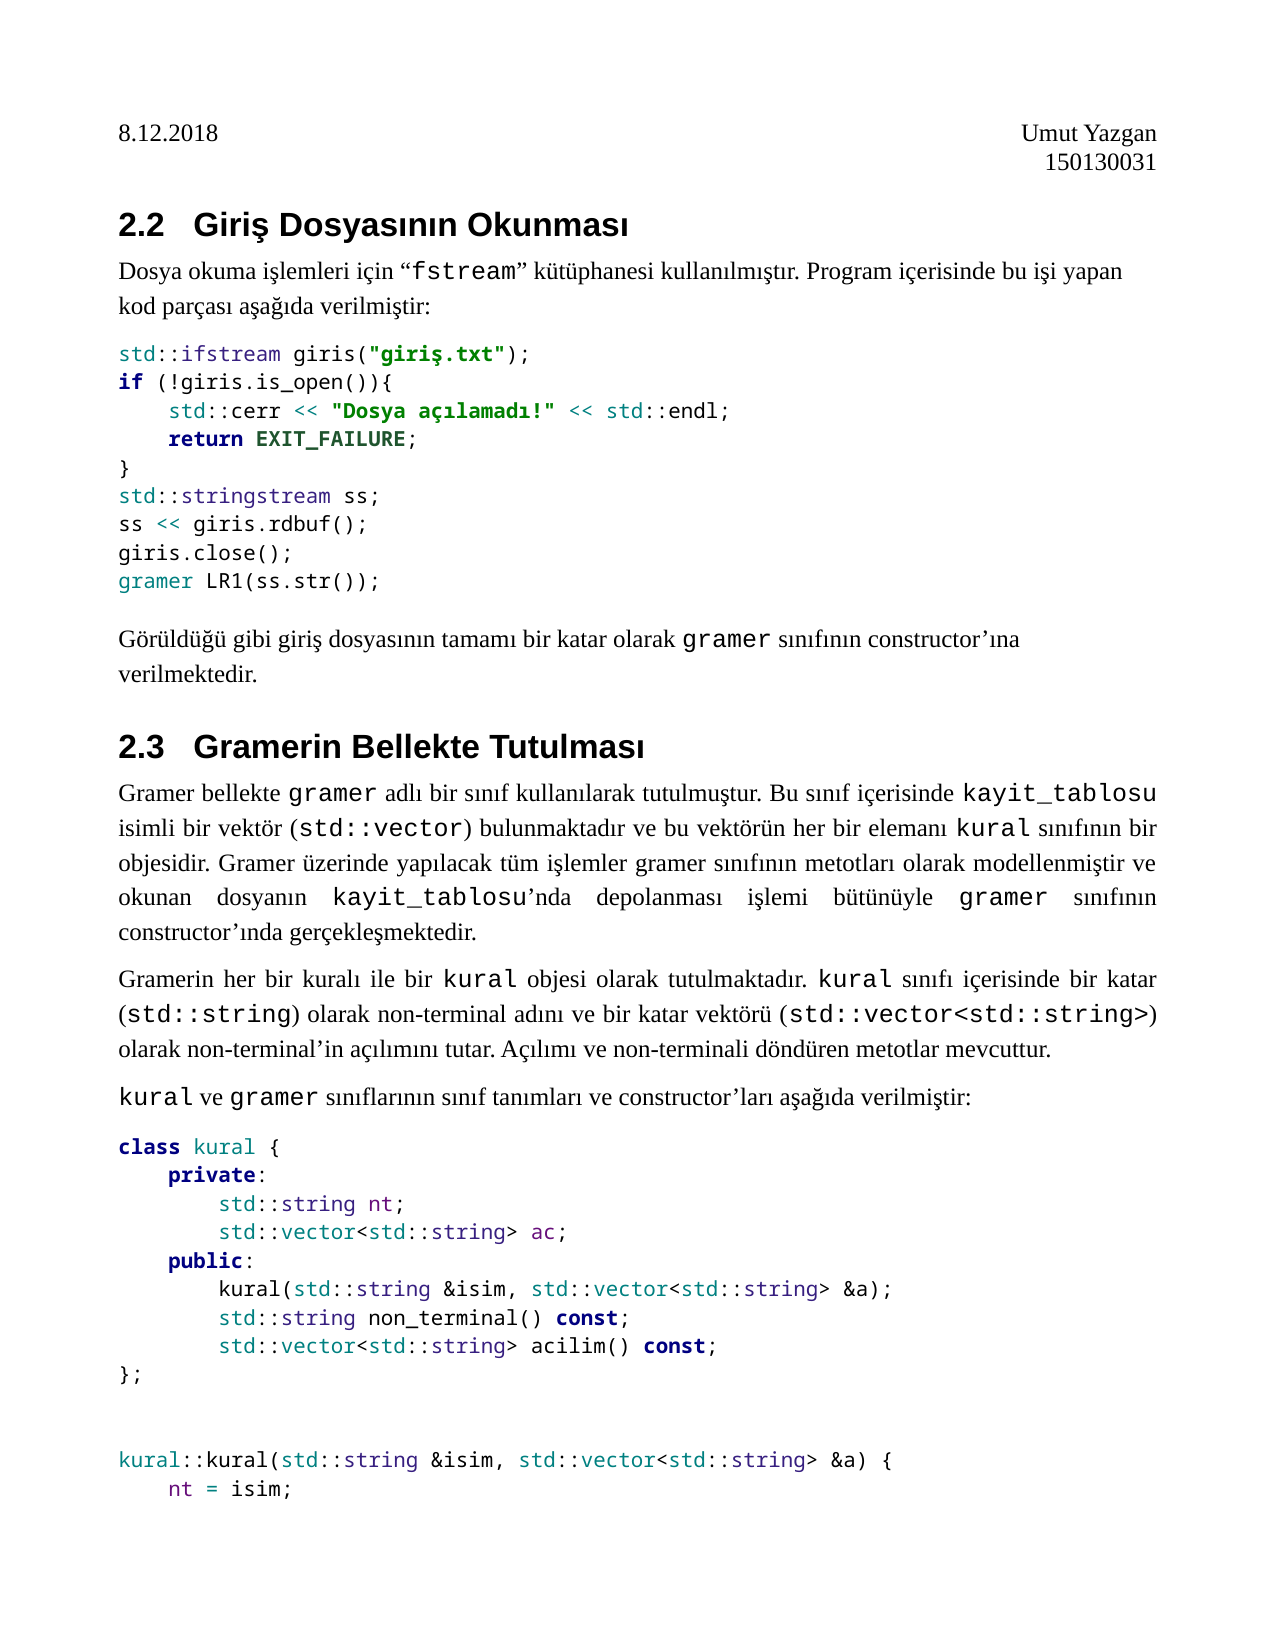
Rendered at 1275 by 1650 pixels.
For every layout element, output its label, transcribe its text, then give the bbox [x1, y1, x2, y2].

subtitle Giriş Dosyasının Okunması [118, 205, 1157, 244]
text class kural { private: std::string nt; std::vector<std::string> ac; public: kural(std::string &isim, std::vector<std::string> &a); std::string non_terminal() const; std::vector<std::string> acilim() const; }; [118, 1132, 1157, 1417]
text kural::kural(std::string &isim, std::vector<std::string> &a) { nt = isim; [118, 1417, 1157, 1502]
text Gramerin her bir kuralı ile bir kural objesi olarak tutulmaktadır. kural sınıfı içerisinde bir katar (std::string) olarak non-terminal adını ve bir katar vektörü (std::vector<std::string>) olarak non-terminal’in açılımını tutar. Açılımı ve non-terminali döndüren metotlar mevcuttur. [118, 964, 1157, 1063]
text kural ve gramer sınıflarının sınıf tanımları ve constructor’ları aşağıda verilmiştir: [118, 1082, 1157, 1113]
text Dosya okuma işlemleri için “fstream” kütüphanesi kullanılmıştır. Program içerisinde bu işi yapan kod parçası aşağıda verilmiştir: [118, 256, 1157, 320]
text std::ifstream giris("giriş.txt"); if (!giris.is_open()){ std::cerr << "Dosya açılamadı!" << std::endl; return EXIT_FAILURE; } std::stringstream ss; ss << giris.rdbuf(); giris.close(); gramer LR1(ss.str()); [118, 339, 1157, 595]
subtitle Gramerin Bellekte Tutulması [118, 727, 1157, 766]
text Gramer bellekte gramer adlı bir sınıf kullanılarak tutulmuştur. Bu sınıf içerisinde kayit_tablosu isimli bir vektör (std::vector) bulunmaktadır ve bu vektörün her bir elemanı kural sınıfının bir objesidir. Gramer üzerinde yapılacak tüm işlemler gramer sınıfının metotları olarak modellenmiştir ve okunan dosyanın kayit_tablosu’nda depolanması işlemi bütünüyle gramer sınıfının constructor’ında gerçekleşmektedir. [118, 778, 1157, 945]
text Görüldüğü gibi giriş dosyasının tamamı bir katar olarak gramer sınıfının constructor’ına verilmektedir. [118, 624, 1157, 687]
